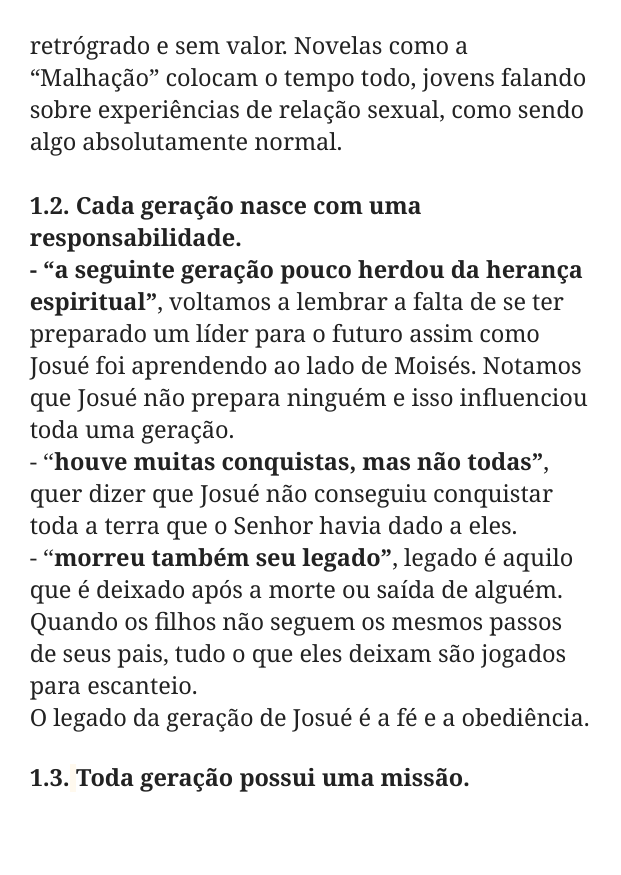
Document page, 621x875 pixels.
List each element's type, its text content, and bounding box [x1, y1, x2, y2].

text retrógrado e sem valor. Novelas como a “Malhação” colocam o tempo todo, jovens falando sobre experiências de relação sexual, como sendo algo absolutamente normal. [29, 29, 591, 157]
text 1.2. Cada geração nasce com uma responsabilidade. - “a seguinte geração pouco herdou da herança espiritual”, voltamos a lembrar a falta de se ter preparado um líder para o futuro assim como Josué foi aprendendo ao lado de Moisés. Notamos que Josué não prepara ninguém e isso influenciou toda uma geração. - “houve muitas conquistas, mas não todas”, quer dizer que Josué não conseguiu conquistar toda a terra que o Senhor havia dado a eles. - “morreu também seu legado”, legado é aquilo que é deixado após a morte ou saída de alguém. Quando os filhos não seguem os mesmos passos de seus pais, tudo o que eles deixam são jogados para escanteio. O legado da geração de Josué é a fé e a obediência. 1.3. Toda geração possui uma missão. [29, 189, 591, 794]
